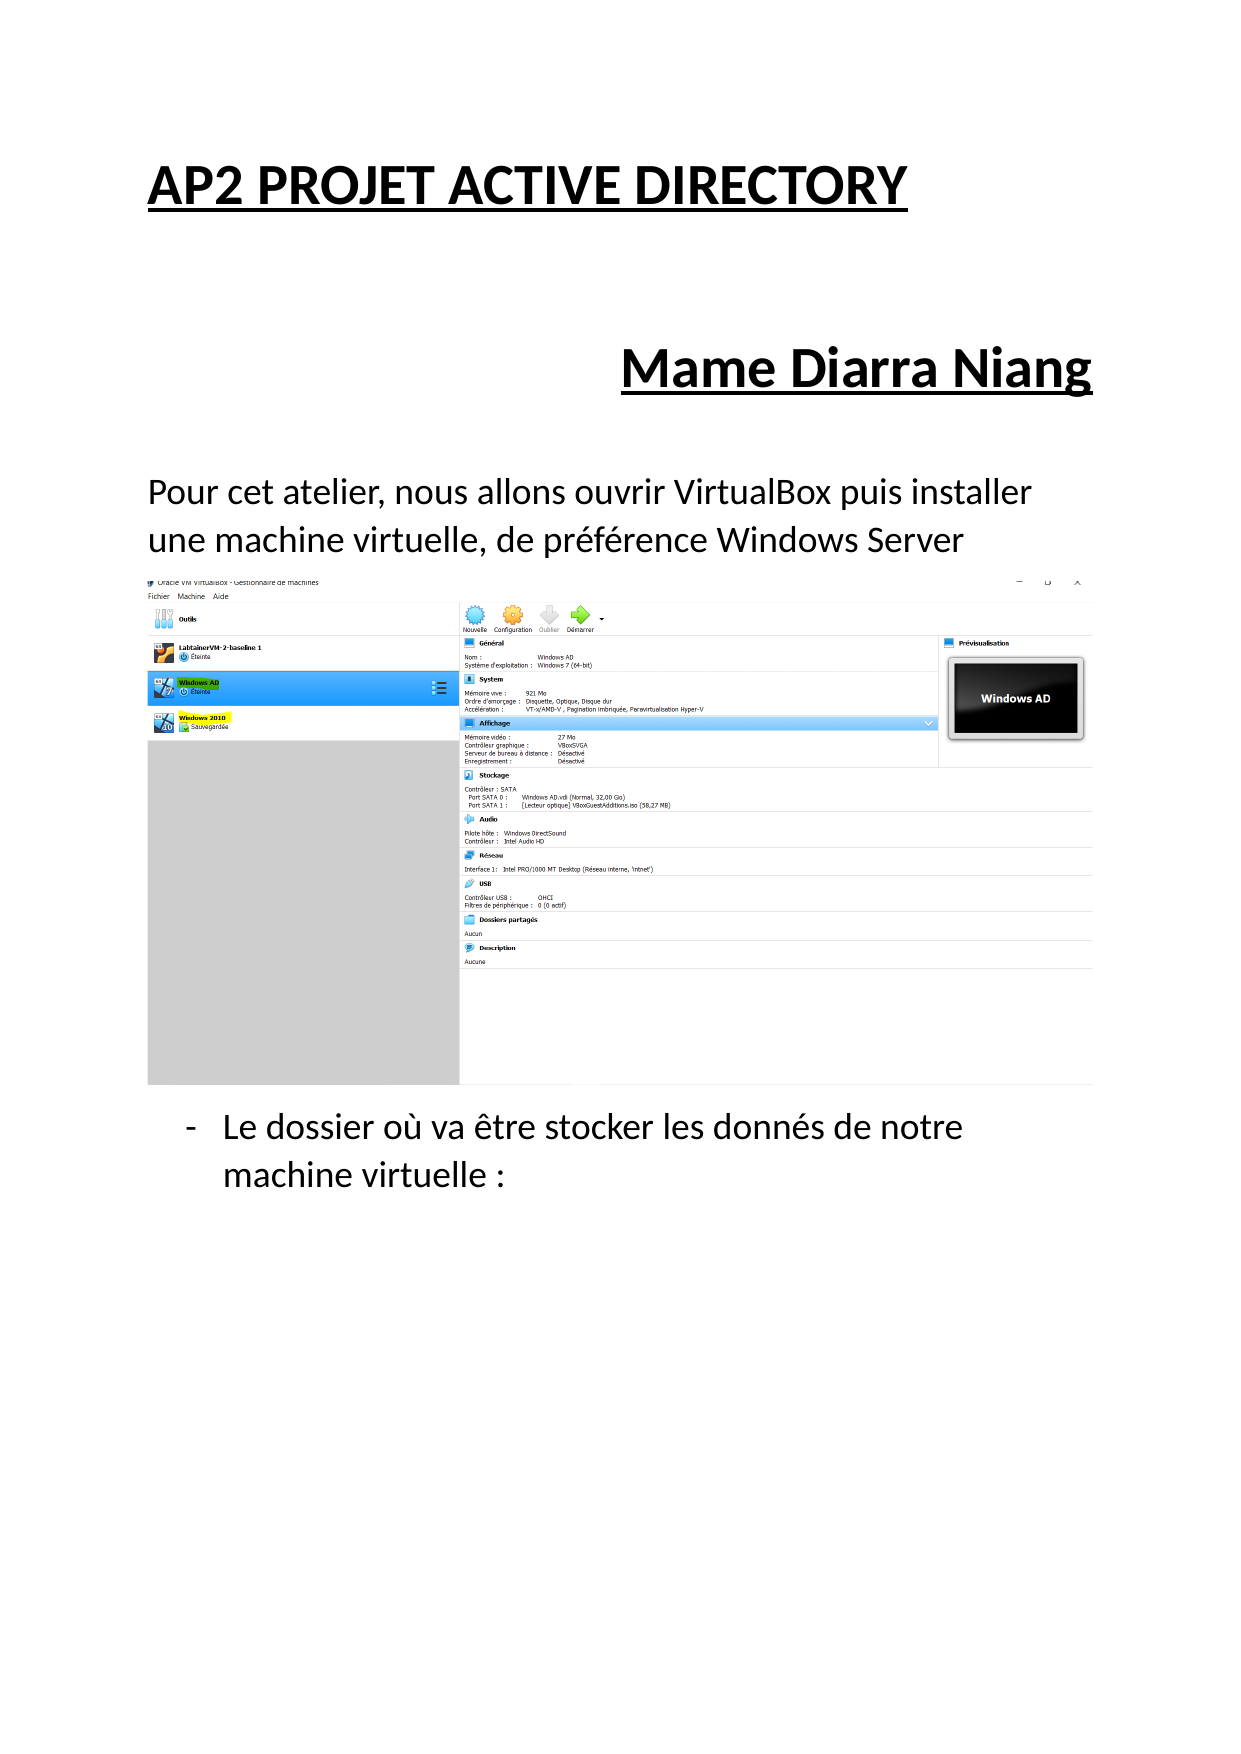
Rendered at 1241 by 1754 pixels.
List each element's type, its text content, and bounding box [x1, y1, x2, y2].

text AP2 PROJET ACTIVE DIRECTORY [148, 148, 1093, 219]
text Mame Diarra Niang [148, 331, 1093, 402]
list Le dossier où va être stocker les donnés de notre machine virtuelle : [185, 1103, 1093, 1196]
text Pour cet atelier, nous allons ouvrir VirtualBox puis installer une machine virtuelle, de préférence Windows Server [148, 468, 1093, 562]
